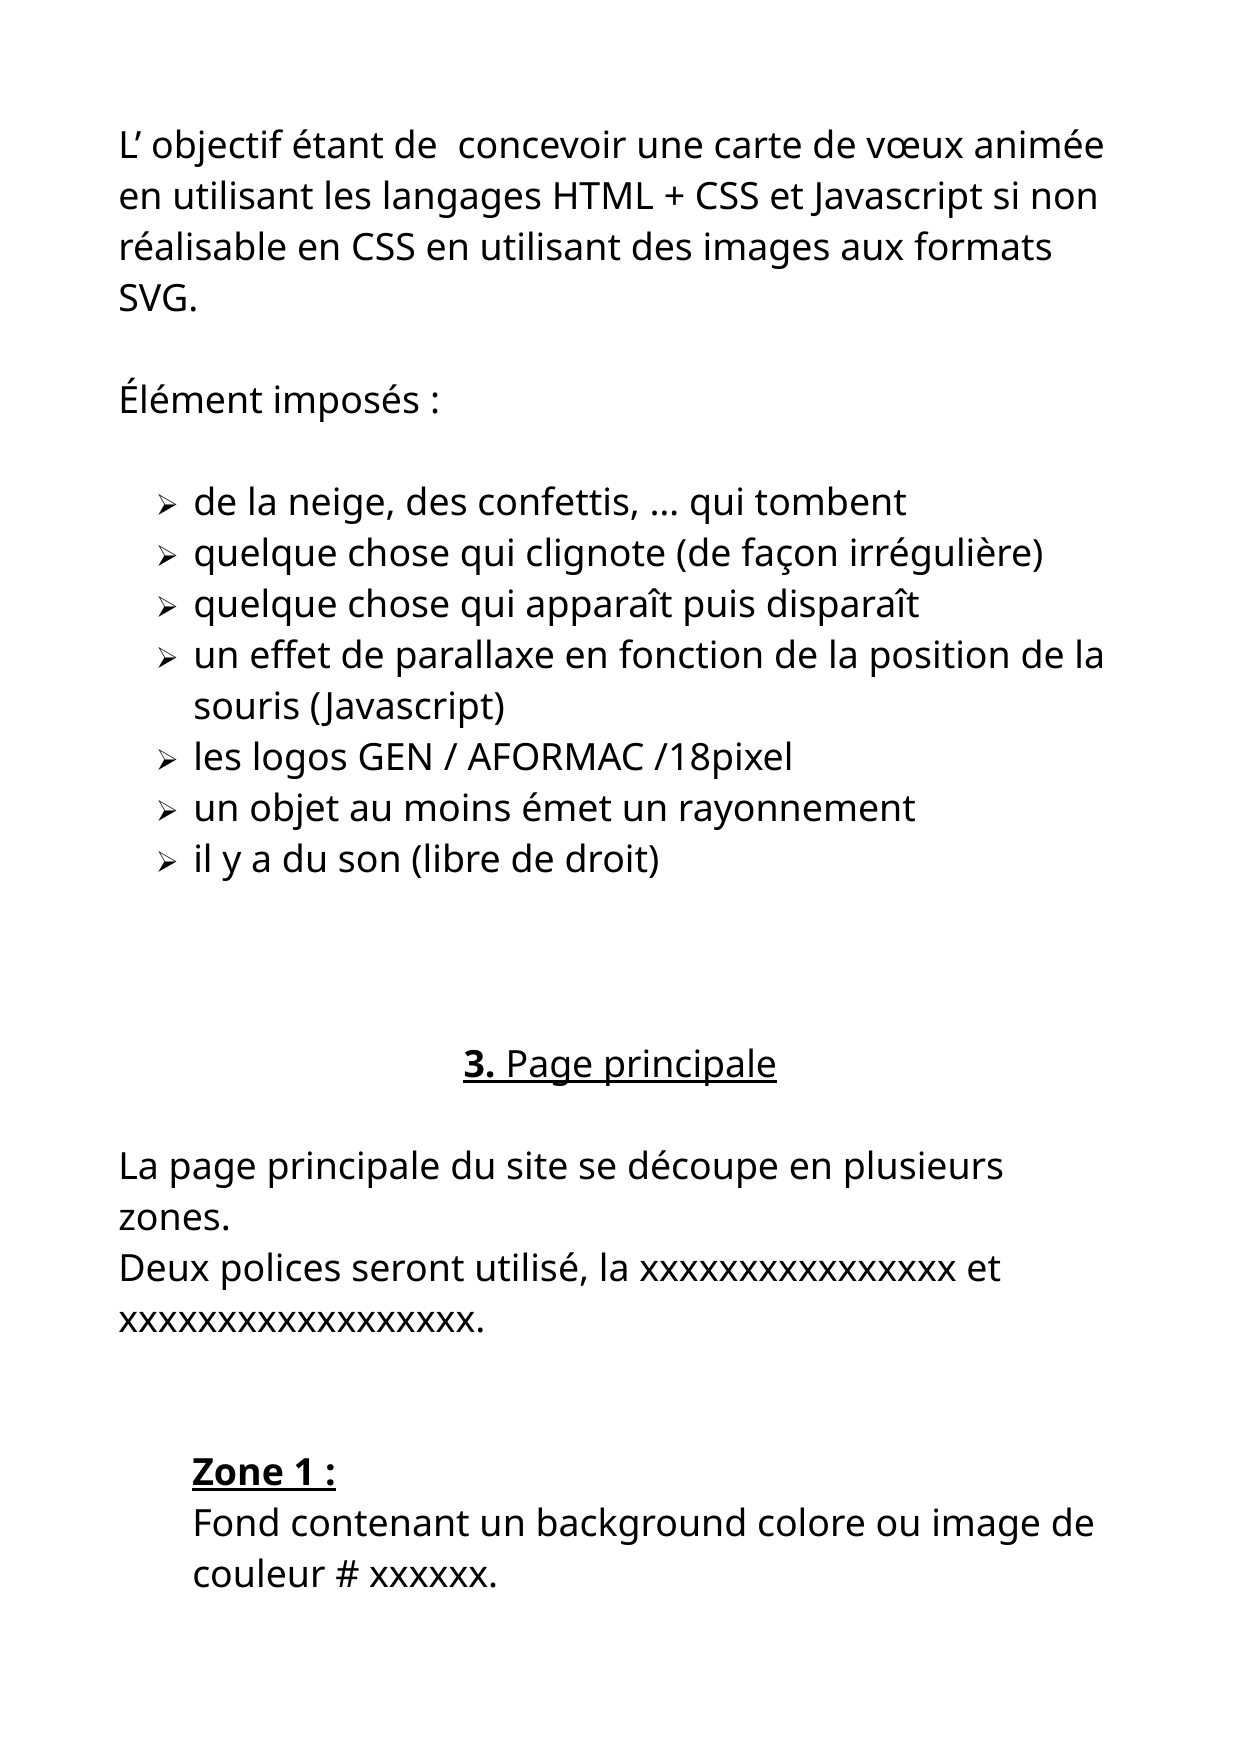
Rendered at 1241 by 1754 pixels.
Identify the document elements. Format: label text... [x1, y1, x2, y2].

list il y a du son (libre de droit) [156, 833, 1122, 884]
list de la neige, des confettis, … qui tombent [156, 475, 1122, 526]
text Fond contenant un background colore ou image de couleur # xxxxxx. [118, 1496, 1122, 1598]
text Élément imposés : [118, 373, 1122, 424]
text L’ objectif étant de concevoir une carte de vœux animée en utilisant les langages HTML + CSS et Javascript si non réalisable en CSS en utilisant des images aux formats SVG. [118, 118, 1122, 322]
text xxxxxxxxxxxxxxxxxx. [118, 1292, 1122, 1343]
list un objet au moins émet un rayonnement [156, 782, 1122, 833]
list les logos GEN / AFORMAC /18pixel [156, 731, 1122, 782]
text 3. Page principale [118, 1037, 1122, 1088]
text Deux polices seront utilisé, la xxxxxxxxxxxxxxxx et [118, 1241, 1122, 1292]
list un effet de parallaxe en fonction de la position de la souris (Javascript) [156, 628, 1122, 731]
text La page principale du site se découpe en plusieurs zones. [118, 1139, 1122, 1241]
list quelque chose qui apparaît puis disparaît [156, 577, 1122, 628]
text Zone 1 : [118, 1445, 1122, 1496]
list quelque chose qui clignote (de façon irrégulière) [156, 526, 1122, 577]
